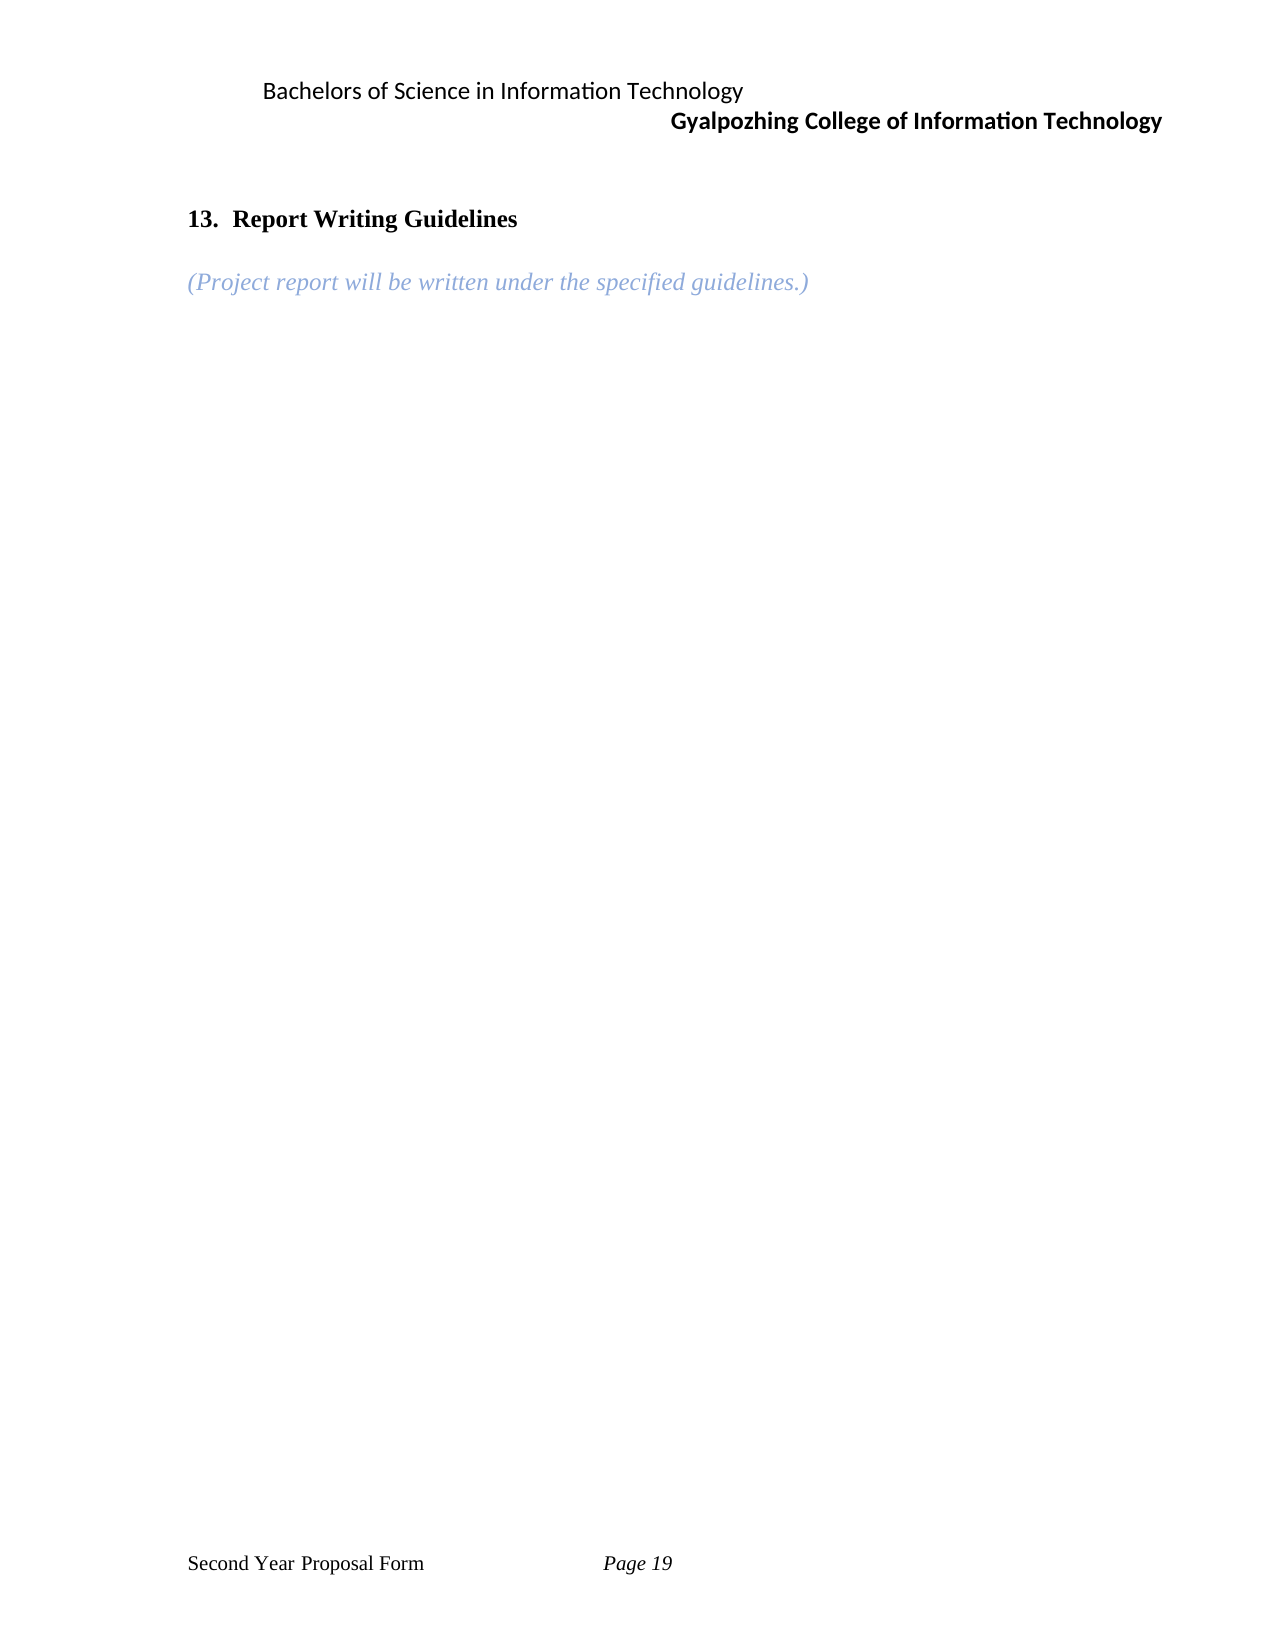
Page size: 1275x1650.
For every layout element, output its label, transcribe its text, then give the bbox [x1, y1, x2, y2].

subtitle 13. Report Writing Guidelines [187, 204, 1162, 232]
text (Project report will be written under the specified guidelines.) [187, 267, 1162, 296]
